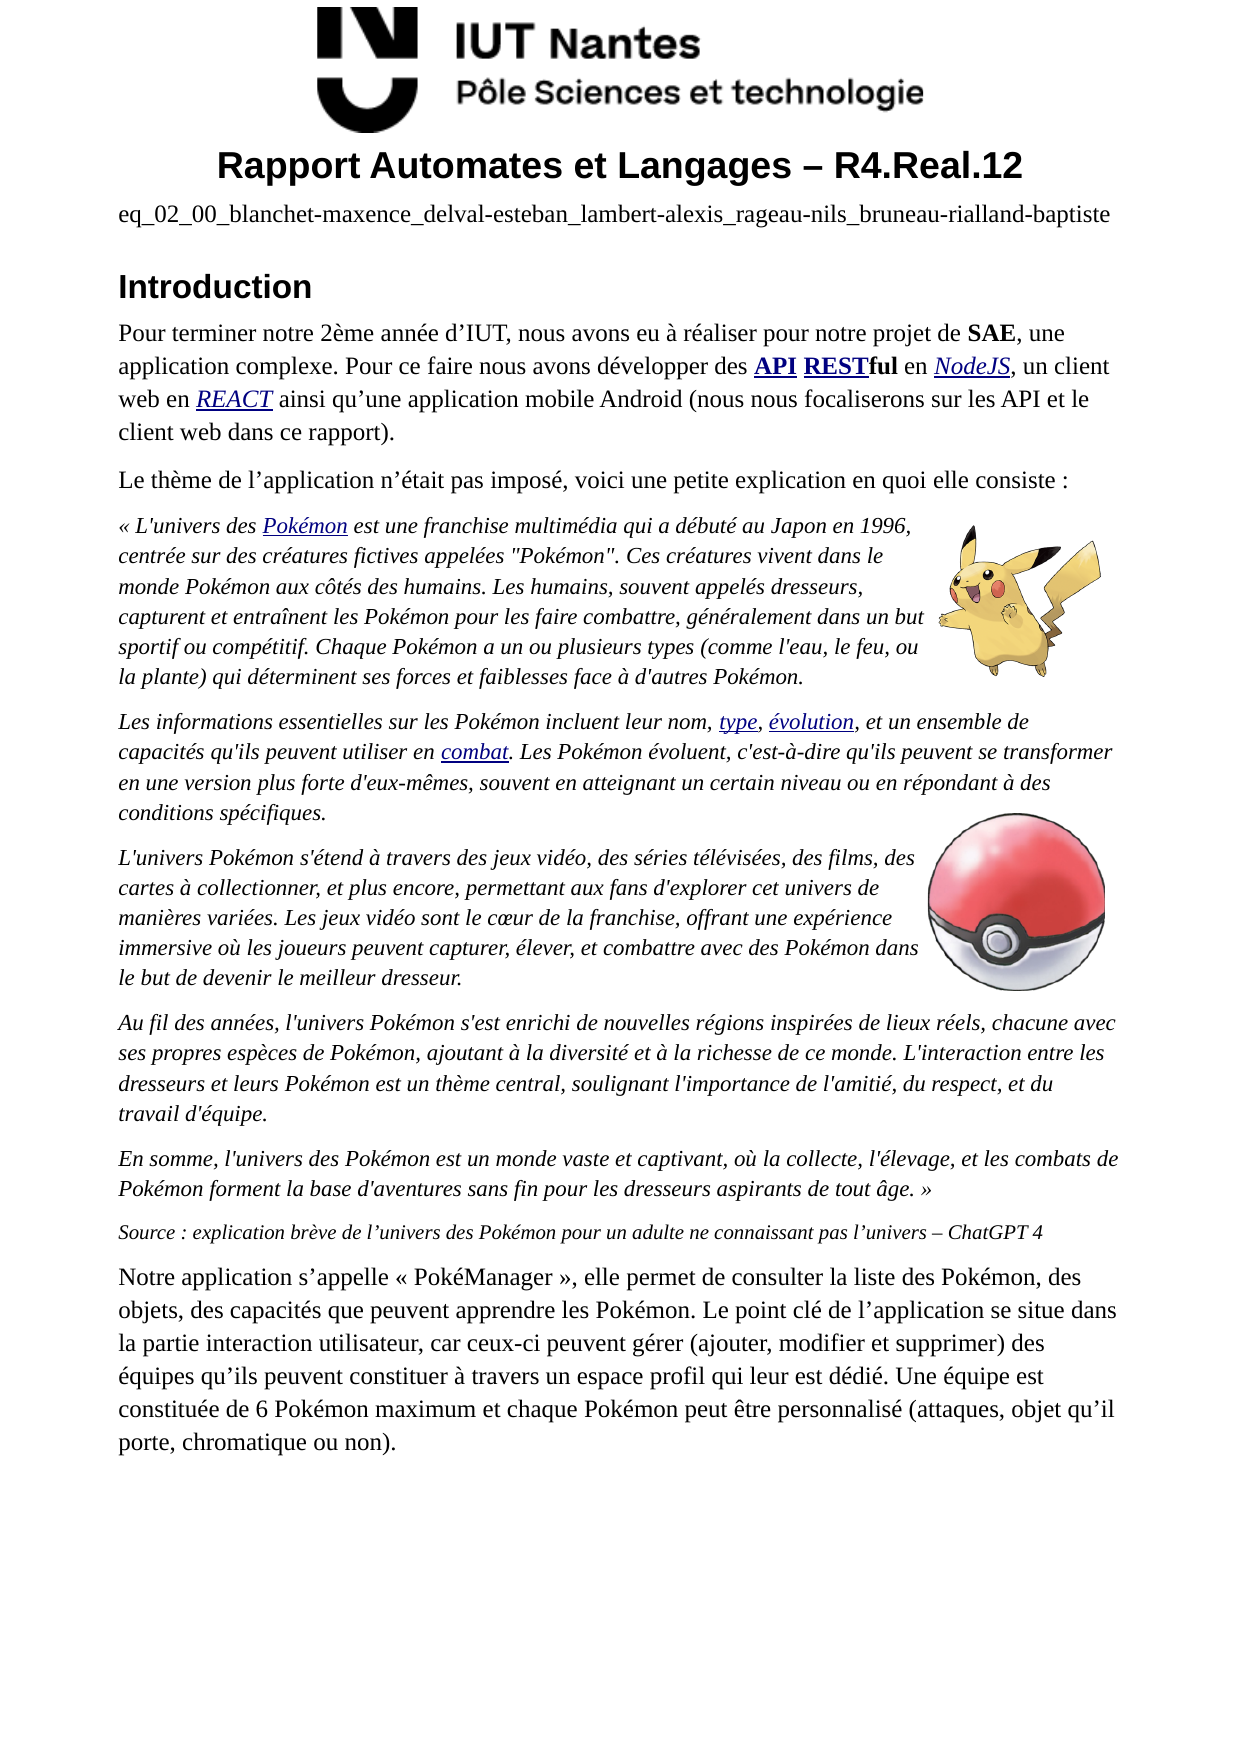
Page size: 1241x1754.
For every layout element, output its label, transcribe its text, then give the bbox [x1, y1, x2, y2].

text Notre application s’appelle « PokéManager », elle permet de consulter la liste des Pokémon, des objets, des capacités que peuvent apprendre les Pokémon. Le point clé de l’application se situe dans la partie interaction utilisateur, car ceux-ci peuvent gérer (ajouter, modifier et supprimer) des équipes qu’ils peuvent constituer à travers un espace profil qui leur est dédié. Une équipe est constituée de 6 Pokémon maximum et chaque Pokémon peut être personnalisé (attaques, objet qu’il porte, chromatique ou non). [118, 1262, 1122, 1456]
picture [317, 7, 924, 133]
subtitle Introduction [118, 267, 1122, 306]
text Le thème de l’application n’était pas imposé, voici une petite explication en quoi elle consiste : [118, 465, 1122, 493]
text eq_02_00_blanchet-maxence_delval-esteban_lambert-alexis_rageau-nils_bruneau-rialland-baptiste [118, 199, 1122, 227]
text Source : explication brève de l’univers des Pokémon pour un adulte ne connaissant pas l’univers – ChatGPT 4 [118, 1220, 1122, 1244]
text Au fil des années, l'univers Pokémon s'est enrichi de nouvelles régions inspirées de lieux réels, chacune avec ses propres espèces de Pokémon, ajoutant à la diversité et à la richesse de ce monde. L'interaction entre les dresseurs et leurs Pokémon est un thème central, soulignant l'importance de l'amitié, du respect, et du travail d'équipe. [118, 1009, 1122, 1126]
text En somme, l'univers des Pokémon est un monde vaste et captivant, où la collecte, l'élevage, et les combats de Pokémon forment la base d'aventures sans fin pour les dresseurs aspirants de tout âge. » [118, 1145, 1122, 1201]
picture [931, 512, 1109, 690]
text L'univers Pokémon s'étend à travers des jeux vidéo, des séries télévisées, des films, des cartes à collectionner, et plus encore, permettant aux fans d'explorer cet univers de manières variées. Les jeux vidéo sont le cœur de la franchise, offrant une expérience immersive où les joueurs peuvent capturer, élever, et combattre avec des Pokémon dans le but de devenir le meilleur dresseur. [118, 844, 927, 991]
text Les informations essentielles sur les Pokémon incluent leur nom, type, évolution, et un ensemble de capacités qu'ils peuvent utiliser en combat. Les Pokémon évoluent, c'est-à-dire qu'ils peuvent se transformer en une version plus forte d'eux-mêmes, souvent en atteignant un certain niveau ou en répondant à des conditions spécifiques. [118, 708, 1122, 825]
subtitle Rapport Automates et Langages – R4.Real.12 [118, 143, 1122, 186]
text Pour terminer notre 2ème année d’IUT, nous avons eu à réaliser pour notre projet de SAE, une application complexe. Pour ce faire nous avons développer des API RESTful en NodeJS, un client web en REACT ainsi qu’une application mobile Android (nous nous focaliserons sur les API et le client web dans ce rapport). [118, 318, 1122, 446]
picture [927, 813, 1105, 991]
text « L'univers des Pokémon est une franchise multimédia qui a débuté au Japon en 1996, centrée sur des créatures fictives appelées "Pokémon". Ces créatures vivent dans le monde Pokémon aux côtés des humains. Les humains, souvent appelés dresseurs, capturent et entraînent les Pokémon pour les faire combattre, généralement dans un but sportif ou compétitif. Chaque Pokémon a un ou plusieurs types (comme l'eau, le feu, ou la plante) qui déterminent ses forces et faiblesses face à d'autres Pokémon. [118, 512, 931, 690]
